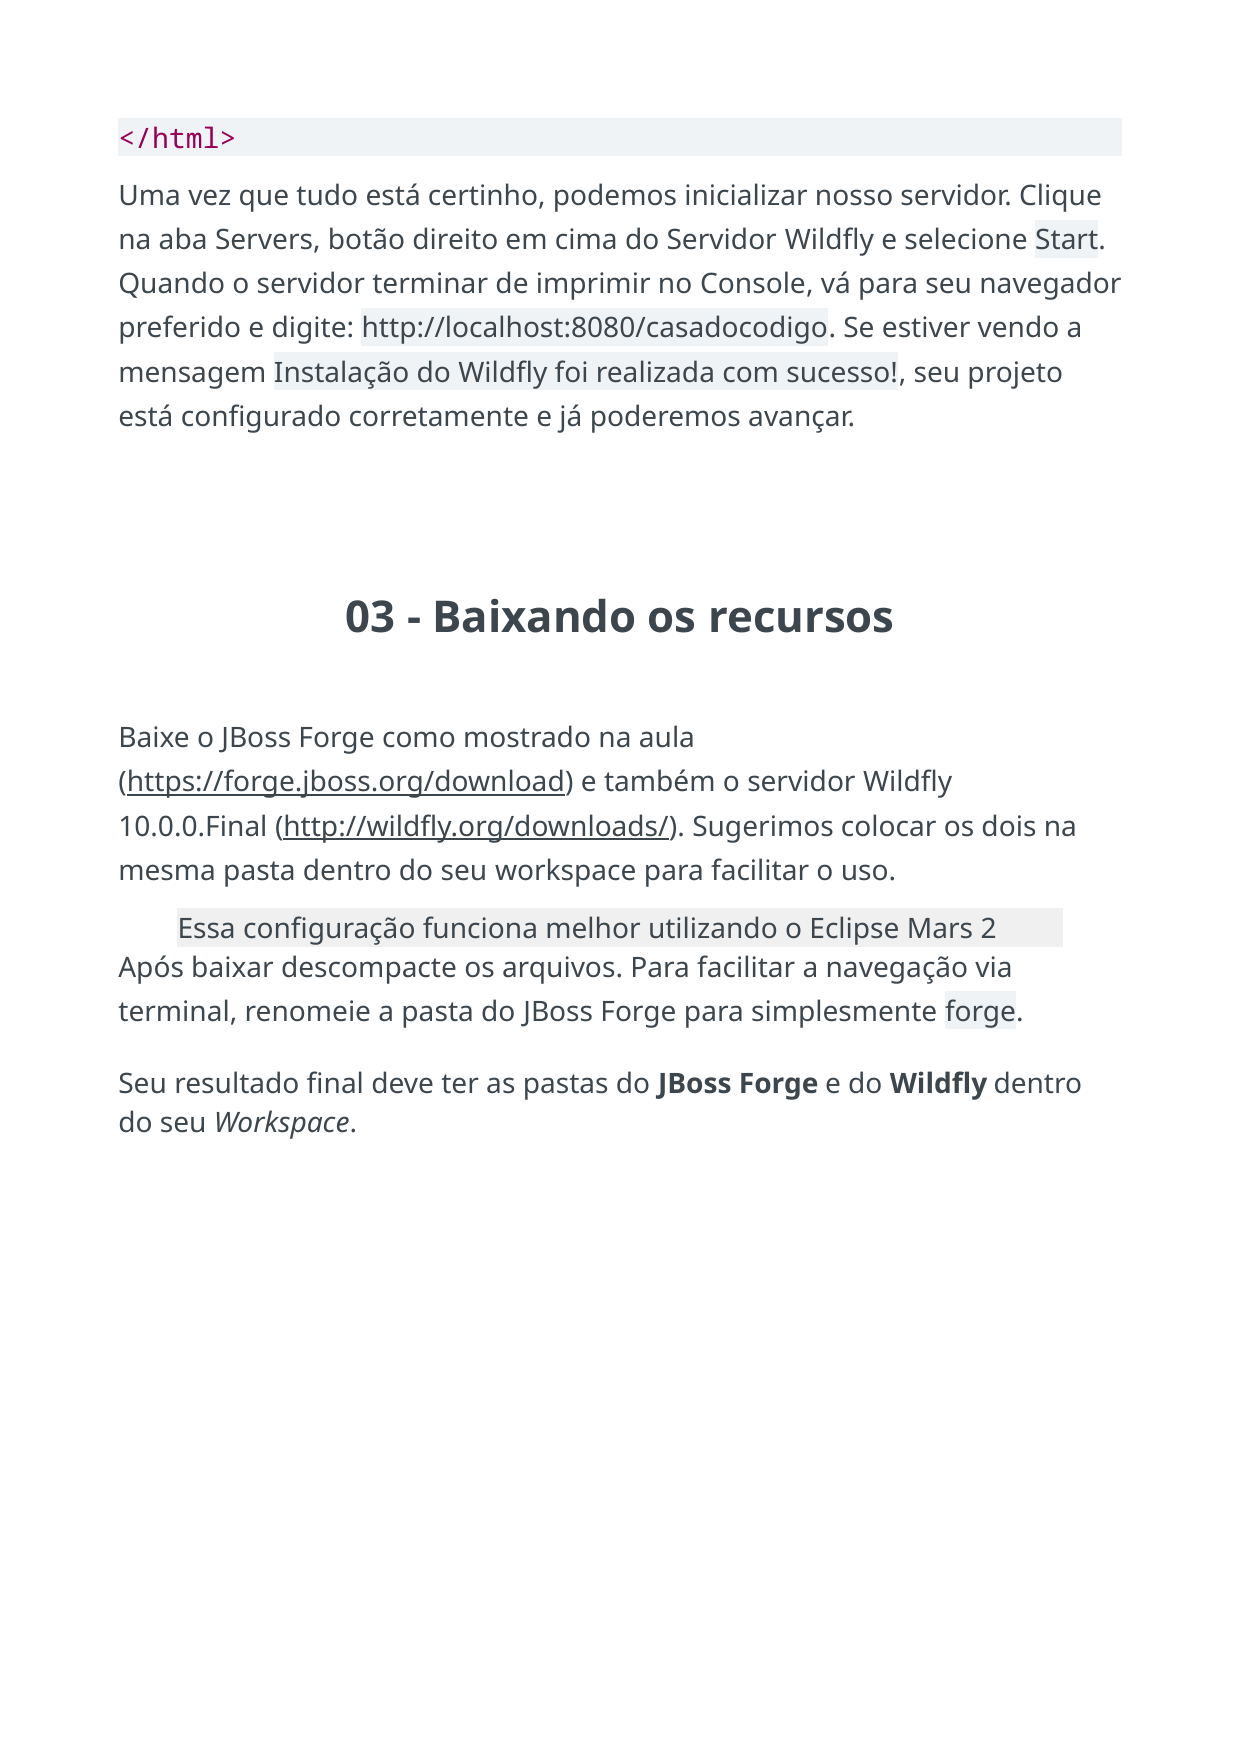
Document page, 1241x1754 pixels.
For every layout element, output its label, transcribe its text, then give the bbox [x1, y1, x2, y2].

text Essa configuração funciona melhor utilizando o Eclipse Mars 2 [177, 908, 1063, 947]
text Após baixar descompacte os arquivos. Para facilitar a navegação via terminal, renomeie a pasta do JBoss Forge para simplesmente forge. [118, 947, 1122, 1029]
text Seu resultado final deve ter as pastas do JBoss Forge e do Wildfly dentro do seu Workspace. [118, 1064, 1122, 1140]
text Baixe o JBoss Forge como mostrado na aula (https://forge.jboss.org/download) e também o servidor Wildfly 10.0.0.Final (http://wildfly.org/downloads/). Sugerimos colocar os dois na mesma pasta dentro do seu workspace para facilitar o uso. [118, 718, 1122, 888]
text </html> [118, 118, 1122, 156]
text Uma vez que tudo está certinho, podemos inicializar nosso servidor. Clique na aba Servers, botão direito em cima do Servidor Wildfly e selecione Start. [118, 176, 1122, 258]
text Quando o servidor terminar de imprimir no Console, vá para seu navegador preferido e digite: http://localhost:8080/casadocodigo. Se estiver vendo a mensagem Instalação do Wildfly foi realizada com sucesso!, seu projeto está configurado corretamente e já poderemos avançar. [118, 264, 1122, 434]
subtitle 03 - Baixando os recursos [118, 585, 1122, 645]
